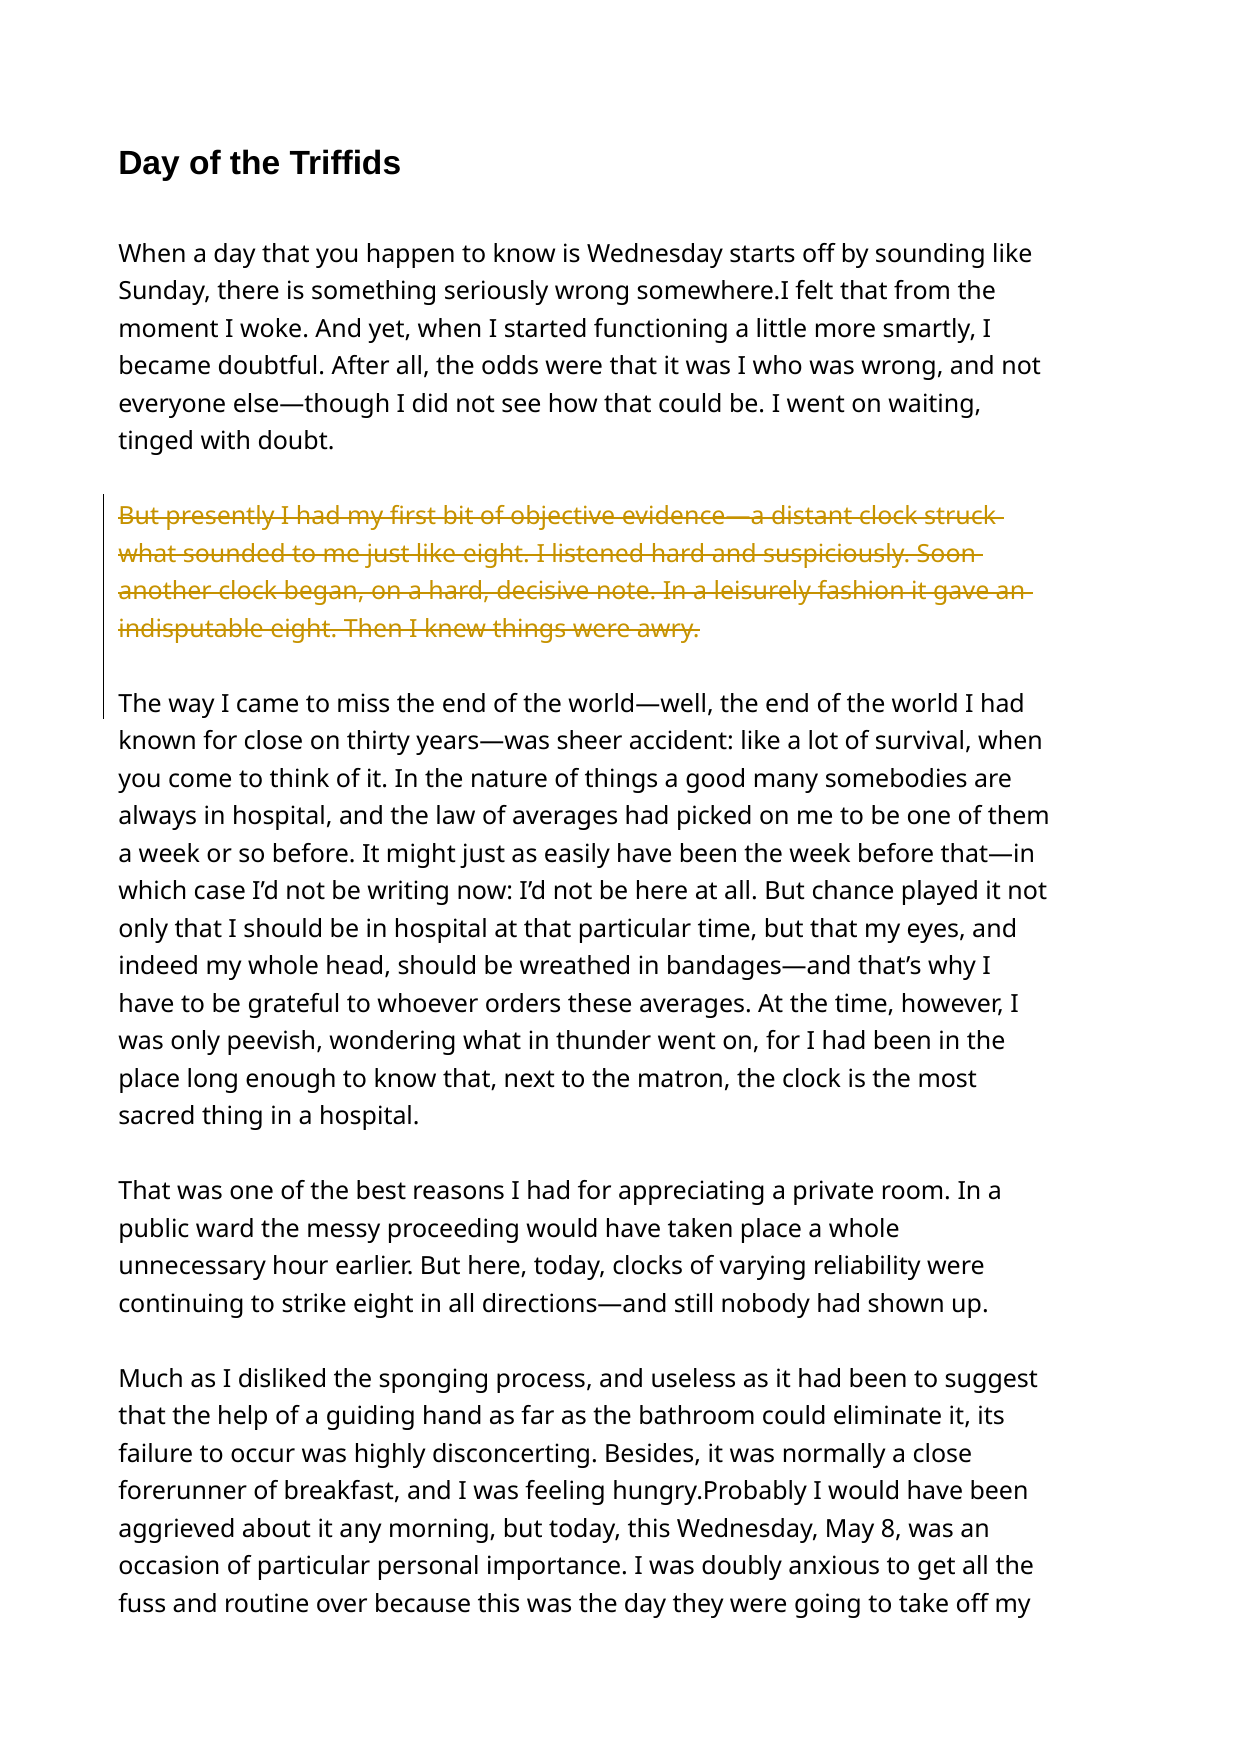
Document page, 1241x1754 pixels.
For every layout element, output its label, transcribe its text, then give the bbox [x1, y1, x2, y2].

text When a day that you happen to know is Wednesday starts off by sounding like Sunday, there is something seriously wrong somewhere. I felt that from the moment I woke. And yet, when I started functioning a little more smartly, I became doubtful. After all, the odds were that it was I who was wrong, and not everyone else—though I did not see how that could be. I went on waiting, tinged with doubt. [118, 232, 1051, 457]
text Much as I disliked the sponging process, and useless as it had been to suggest that the help of a guiding hand as far as the bathroom could eliminate it, its failure to occur was highly disconcerting. Besides, it was normally a close forerunner of breakfast, and I was feeling hungry. Probably I would have been aggrieved about it any morning, but today, this Wednesday, May 8, was an occasion of particular personal importance. I was doubly anxious to get all the fuss and routine over because this was the day they were going to take off my [118, 1357, 1051, 1619]
text The way I came to miss the end of the world—well, the end of the world I had known for close on thirty years—was sheer accident: like a lot of survival, when you come to think of it. In the nature of things a good many somebodies are always in hospital, and the law of averages had picked on me to be one of them a week or so before. It might just as easily have been the week before that—in which case I’d not be writing now: I’d not be here at all. But chance played it not only that I should be in hospital at that particular time, but that my eyes, and indeed my whole head, should be wreathed in bandages—and that’s why I have to be grateful to whoever orders these averages. At the time, however, I was only peevish, wondering what in thunder went on, for I had been in the place long enough to know that, next to the matron, the clock is the most sacred thing in a hospital. [118, 494, 1051, 644]
subtitle Day of the Triffids [118, 143, 1122, 182]
text That was one of the best reasons I had for appreciating a private room. In a public ward the messy proceeding would have taken place a whole unnecessary hour earlier. But here, today, clocks of varying reliability were continuing to strike eight in all directions—and still nobody had shown up. [118, 1169, 1051, 1319]
